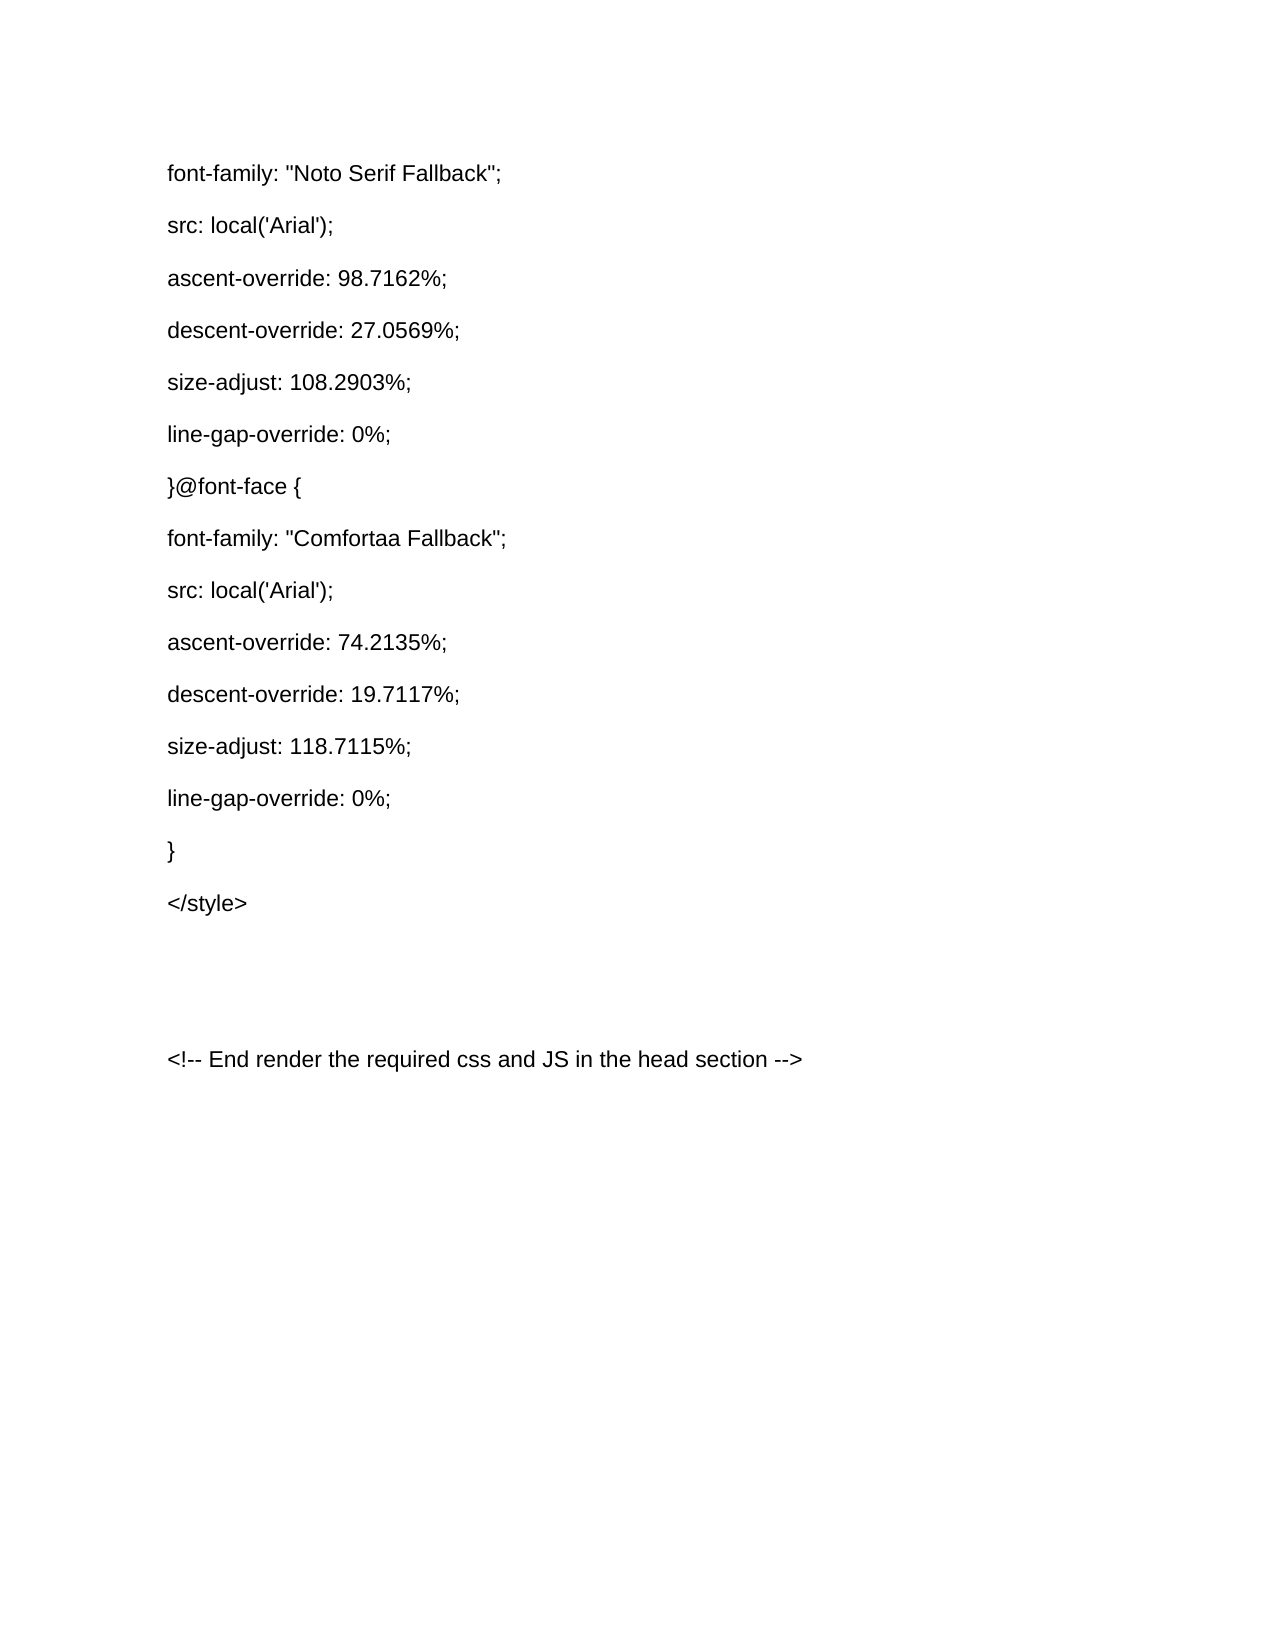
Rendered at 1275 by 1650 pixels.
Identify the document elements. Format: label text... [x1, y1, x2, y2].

table_cell [150, 1348, 157, 1400]
table_cell [150, 1192, 157, 1244]
table_cell </style> [157, 879, 1125, 931]
table_cell [150, 671, 157, 723]
table_cell font-family: "Comfortaa Fallback"; [157, 515, 1125, 567]
table_cell [157, 1140, 1125, 1192]
table_cell [150, 463, 157, 514]
table_cell [157, 931, 1125, 983]
table_cell [150, 983, 157, 1035]
table_cell [150, 567, 157, 619]
table_cell [150, 306, 157, 358]
table_cell [150, 1088, 157, 1139]
table_cell descent-override: 19.7117%; [157, 671, 1125, 723]
table_cell } [157, 827, 1125, 879]
table_cell [150, 723, 157, 775]
table_cell [150, 410, 157, 462]
table_cell [150, 827, 157, 879]
table_cell [157, 1244, 1125, 1296]
table_cell [150, 1035, 157, 1087]
table_cell ascent-override: 74.2135%; [157, 619, 1125, 671]
table_cell size-adjust: 108.2903%; [157, 358, 1125, 410]
table_cell font-family: "Noto Serif Fallback"; [157, 150, 1125, 202]
table_cell [150, 1400, 157, 1452]
table_cell [150, 515, 157, 567]
table_cell [157, 1088, 1125, 1139]
table_cell [150, 879, 157, 931]
table_cell [150, 358, 157, 410]
table_cell src: local('Arial'); [157, 202, 1125, 254]
table_cell [157, 1348, 1125, 1400]
table_cell [150, 775, 157, 827]
table_cell size-adjust: 118.7115%; [157, 723, 1125, 775]
table_cell src: local('Arial'); [157, 567, 1125, 619]
table_cell [157, 1192, 1125, 1244]
table_cell [150, 931, 157, 983]
table_cell [150, 150, 157, 202]
table_cell [150, 1244, 157, 1296]
table_cell [157, 1296, 1125, 1348]
table_cell [150, 1140, 157, 1192]
table_cell [150, 619, 157, 671]
table_cell [150, 1296, 157, 1348]
table_cell [150, 202, 157, 254]
table_cell line-gap-override: 0%; [157, 775, 1125, 827]
table_cell [157, 983, 1125, 1035]
table_cell [157, 1400, 1125, 1452]
table_cell [150, 254, 157, 306]
table_cell descent-override: 27.0569%; [157, 306, 1125, 358]
table_cell ascent-override: 98.7162%; [157, 254, 1125, 306]
table_cell <!-- End render the required css and JS in the head section --> [157, 1035, 1125, 1087]
table_cell }@font-face { [157, 463, 1125, 514]
table_cell line-gap-override: 0%; [157, 410, 1125, 462]
